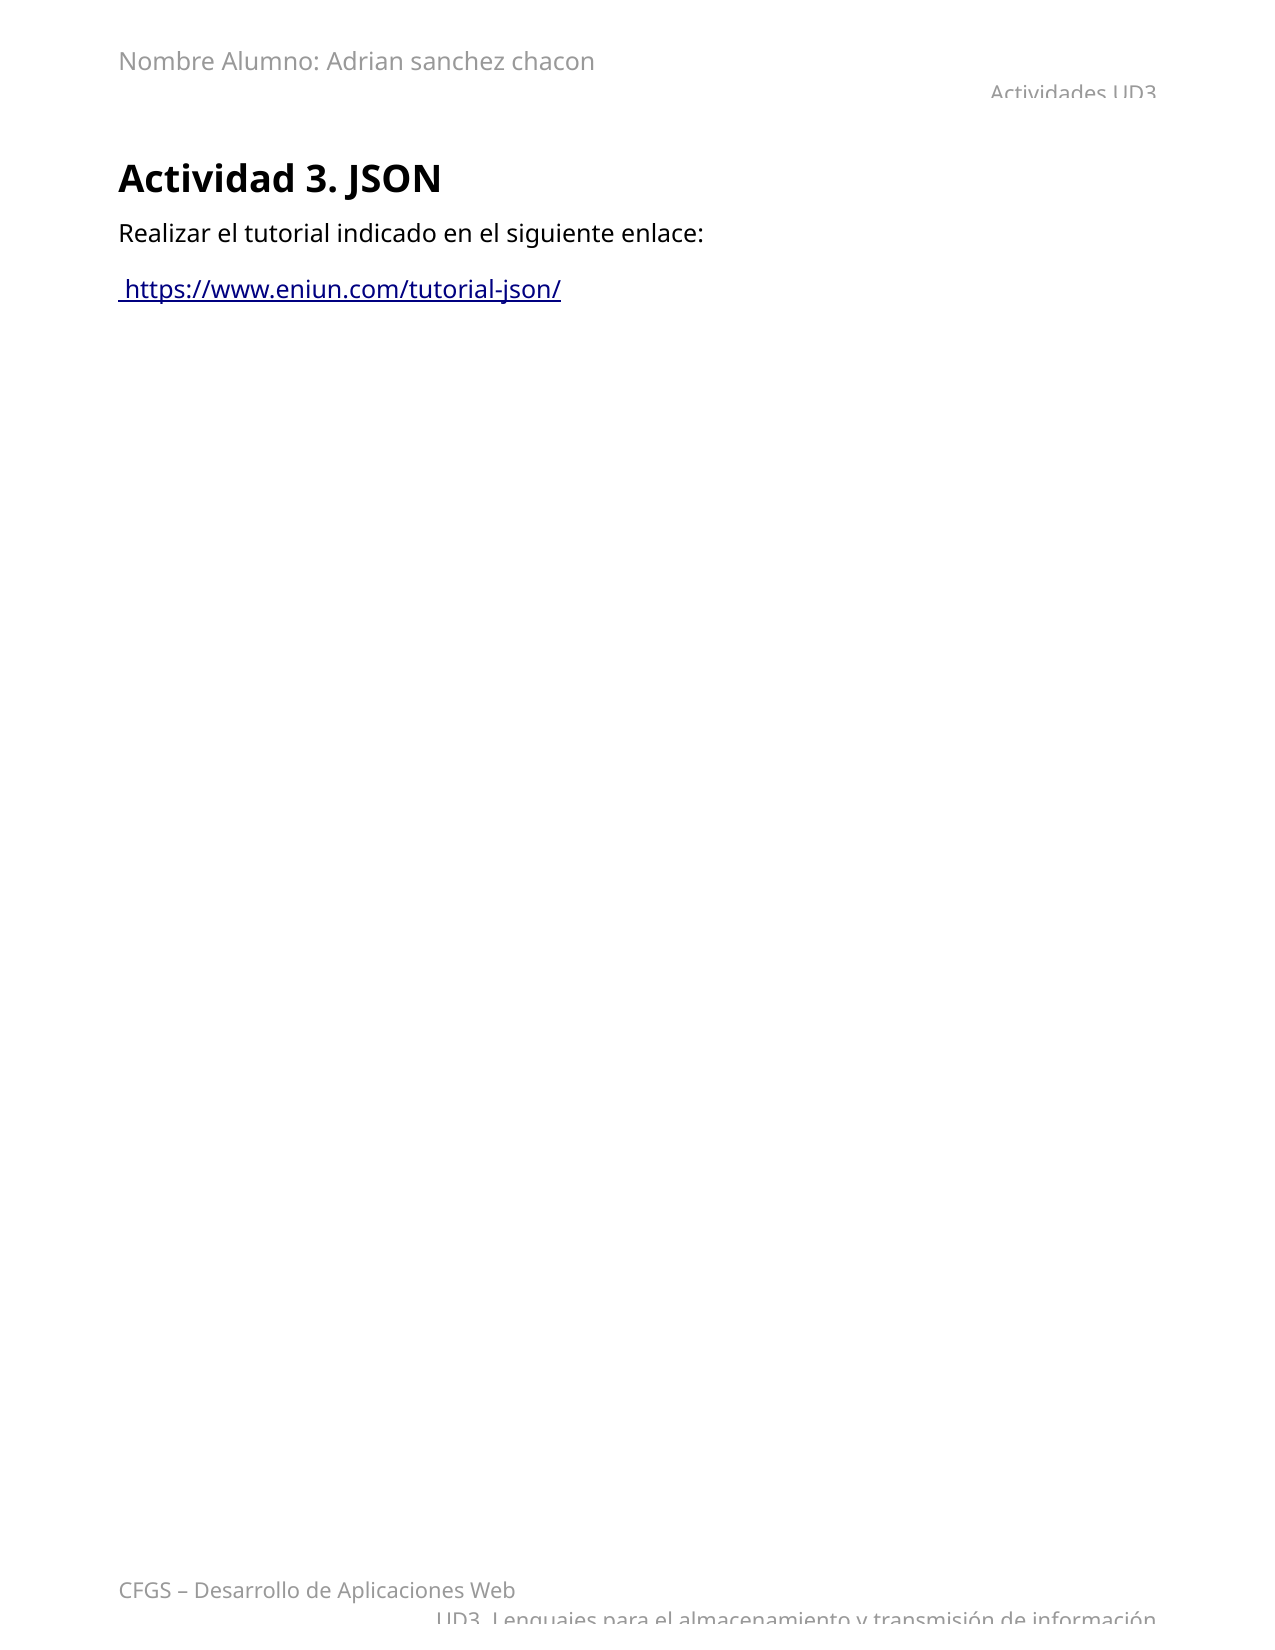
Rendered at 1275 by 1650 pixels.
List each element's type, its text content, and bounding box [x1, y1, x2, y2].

text Realizar el tutorial indicado en el siguiente enlace: [118, 216, 1157, 250]
text https://www.eniun.com/tutorial-json/ [118, 271, 1157, 305]
subtitle Actividad 3. JSON [118, 152, 1157, 203]
